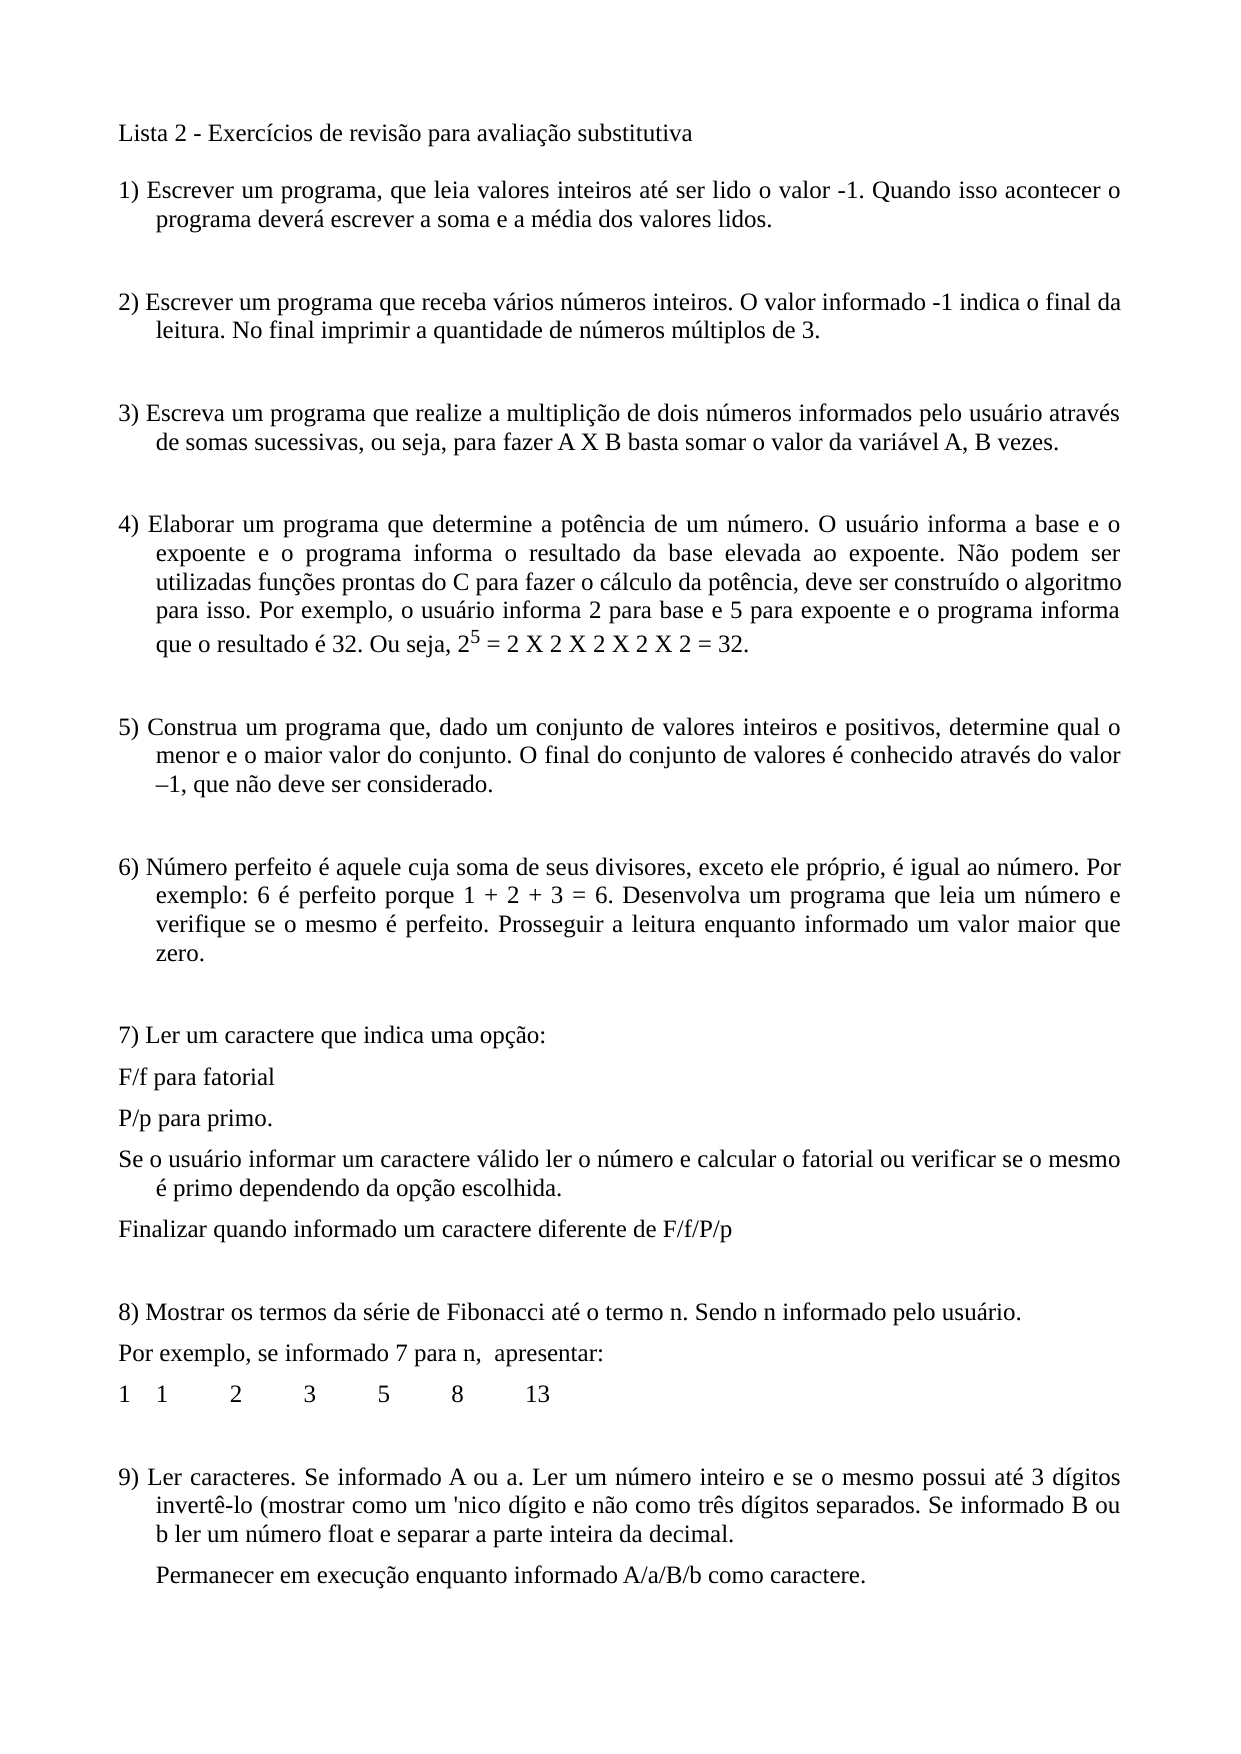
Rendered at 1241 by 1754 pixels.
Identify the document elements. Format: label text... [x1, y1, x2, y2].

text 7) Ler um caractere que indica uma opção: [118, 1020, 1122, 1049]
text F/f para fatorial [118, 1062, 1122, 1090]
text Por exemplo, se informado 7 para n, apresentar: [118, 1338, 1122, 1367]
text 1 1 2 3 5 8 13 [118, 1379, 1122, 1408]
text 3) Escreva um programa que realize a multiplição de dois números informados pelo usuário através de somas sucessivas, ou seja, para fazer A X B basta somar o valor da variável A, B vezes. [118, 398, 1122, 456]
text 4) Elaborar um programa que determine a potência de um número. O usuário informa a base e o expoente e o programa informa o resultado da base elevada ao expoente. Não podem ser utilizadas funções prontas do C para fazer o cálculo da potência, deve ser construído o algoritmo para isso. Por exemplo, o usuário informa 2 para base e 5 para expoente e o programa informa que o resultado é 32. Ou seja, 25 = 2 X 2 X 2 X 2 X 2 = 32. [118, 509, 1122, 658]
text Finalizar quando informado um caractere diferente de F/f/P/p [118, 1214, 1122, 1243]
text 1) Escrever um programa, que leia valores inteiros até ser lido o valor -1. Quando isso acontecer o programa deverá escrever a soma e a média dos valores lidos. [118, 176, 1122, 233]
text 6) Número perfeito é aquele cuja soma de seus divisores, exceto ele próprio, é igual ao número. Por exemplo: 6 é perfeito porque 1 + 2 + 3 = 6. Desenvolva um programa que leia um número e verifique se o mesmo é perfeito. Prosseguir a leitura enquanto informado um valor maior que zero. [118, 852, 1122, 967]
text 8) Mostrar os termos da série de Fibonacci até o termo n. Sendo n informado pelo usuário. [118, 1297, 1122, 1325]
text Se o usuário informar um caractere válido ler o número e calcular o fatorial ou verificar se o mesmo é primo dependendo da opção escolhida. [118, 1144, 1122, 1202]
text 2) Escrever um programa que receba vários números inteiros. O valor informado -1 indica o final da leitura. No final imprimir a quantidade de números múltiplos de 3. [118, 287, 1122, 344]
text P/p para primo. [118, 1103, 1122, 1132]
text Permanecer em execução enquanto informado A/a/B/b como caractere. [118, 1560, 1122, 1589]
text 5) Construa um programa que, dado um conjunto de valores inteiros e positivos, determine qual o menor e o maior valor do conjunto. O final do conjunto de valores é conhecido através do valor –1, que não deve ser considerado. [118, 712, 1122, 798]
text 9) Ler caracteres. Se informado A ou a. Ler um número inteiro e se o mesmo possui até 3 dígitos invertê-lo (mostrar como um 'nico dígito e não como três dígitos separados. Se informado B ou b ler um número float e separar a parte inteira da decimal. [118, 1462, 1122, 1548]
text Lista 2 - Exercícios de revisão para avaliação substitutiva [118, 118, 1122, 147]
